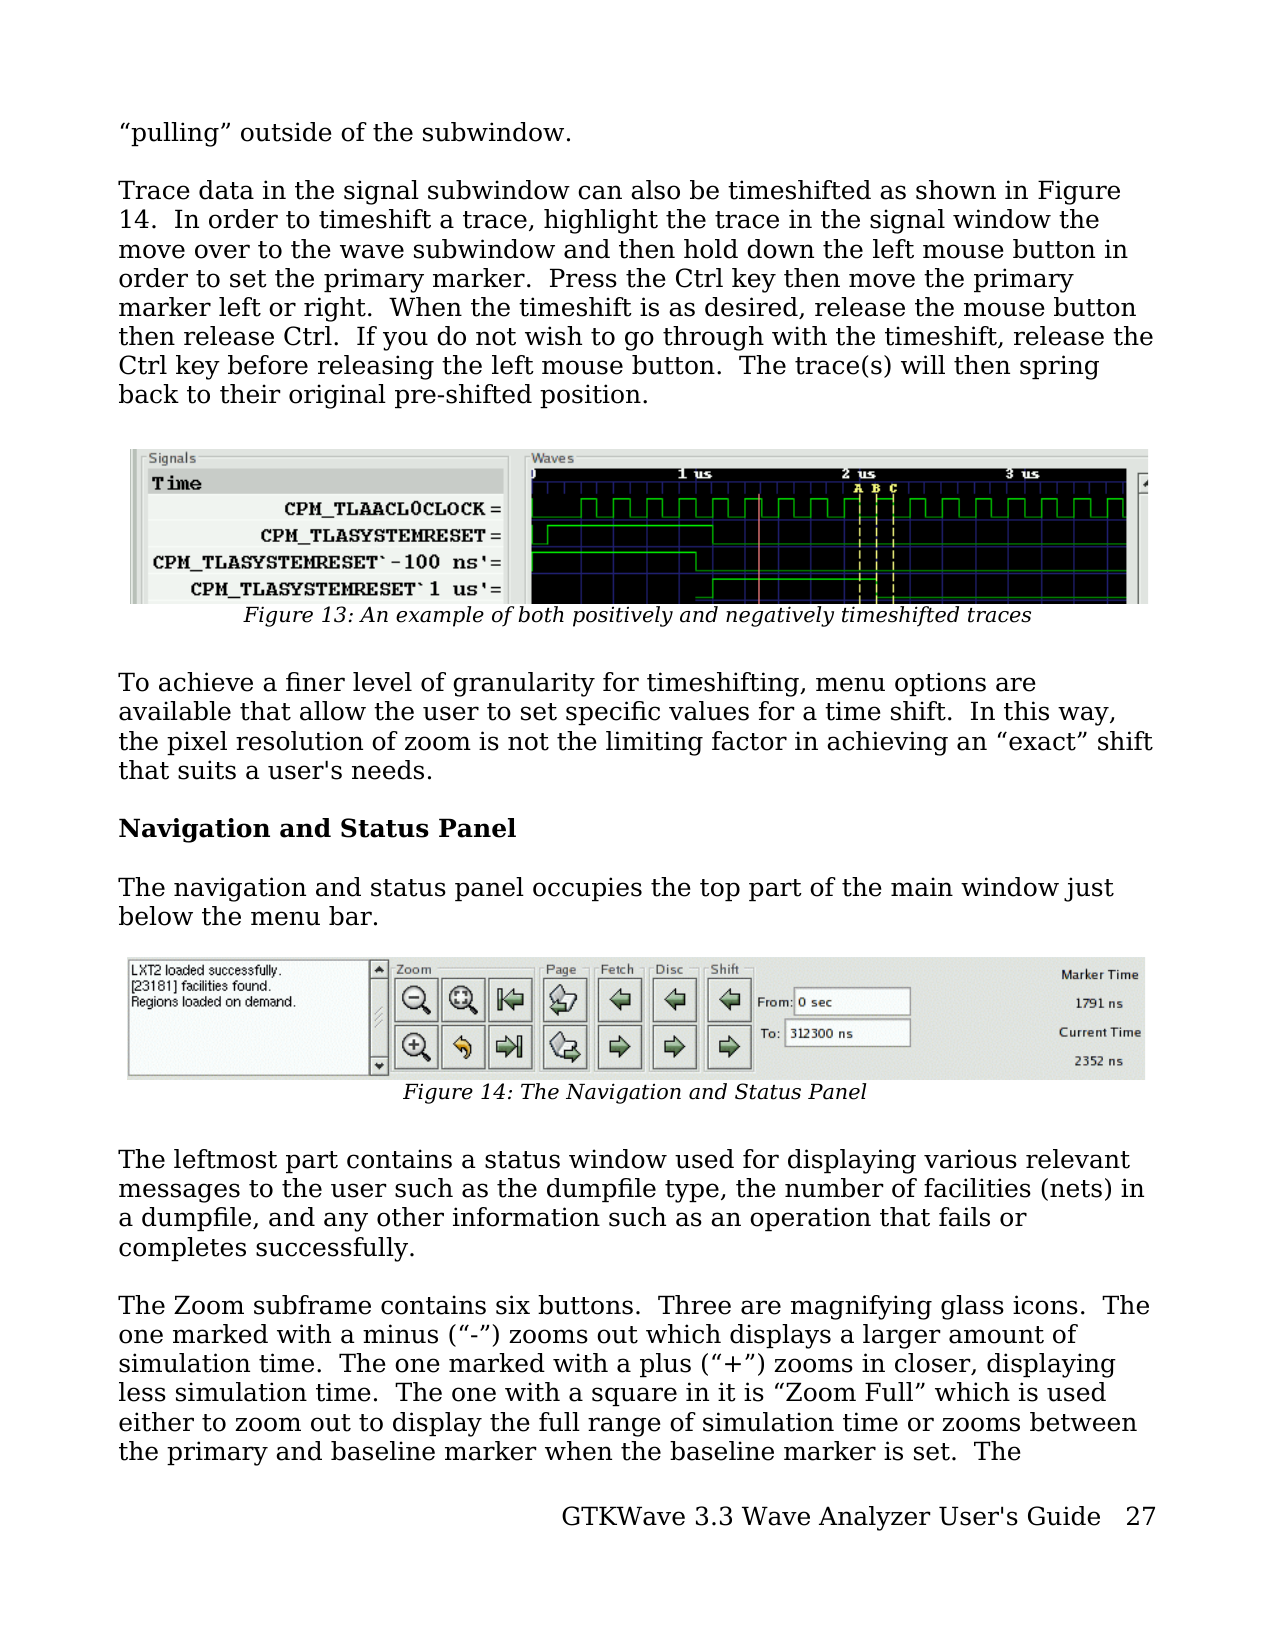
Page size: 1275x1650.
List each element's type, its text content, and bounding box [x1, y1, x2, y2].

text The navigation and status panel occupies the top part of the main window just below the menu bar. [118, 873, 1157, 931]
picture [130, 449, 1149, 604]
text Figure 14: The Navigation and Status Panel [127, 1080, 1145, 1104]
text Figure 13: An example of both positively and negatively timeshifted traces [130, 604, 1148, 627]
picture [127, 957, 1146, 1080]
subtitle Navigation and Status Panel [118, 814, 1157, 844]
text Trace data in the signal subwindow can also be timeshifted as shown in Figure 14. In order to timeshift a trace, highlight the trace in the signal window the move over to the wave subwindow and then hold down the left mouse button in order to set the primary marker. Press the Ctrl key then move the primary marker left or right. When the timeshift is as desired, release the mouse button then release Ctrl. If you do not wish to go through with the timeshift, release the Ctrl key before releasing the left mouse button. The trace(s) will then spring back to their original pre-shifted position. [118, 176, 1157, 410]
text “pulling” outside of the subwindow. [118, 118, 1157, 147]
text To achieve a finer level of granularity for timeshifting, menu options are available that allow the user to set specific values for a time shift. In this way, the pixel resolution of zoom is not the limiting factor in achieving an “exact” shift that suits a user's needs. [118, 410, 1157, 785]
text The leftmost part contains a status window used for displaying various relevant messages to the user such as the dumpfile type, the number of facilities (nets) in a dumpfile, and any other information such as an operation that fails or completes successfully. [118, 931, 1157, 1262]
text The Zoom subframe contains six buttons. Three are magnifying glass icons. The one marked with a minus (“-”) zooms out which displays a larger amount of simulation time. The one marked with a plus (“+”) zooms in closer, displaying less simulation time. The one with a square in it is “Zoom Full” which is used either to zoom out to display the full range of simulation time or zooms between the primary and baseline marker when the baseline marker is set. The [118, 1291, 1157, 1466]
